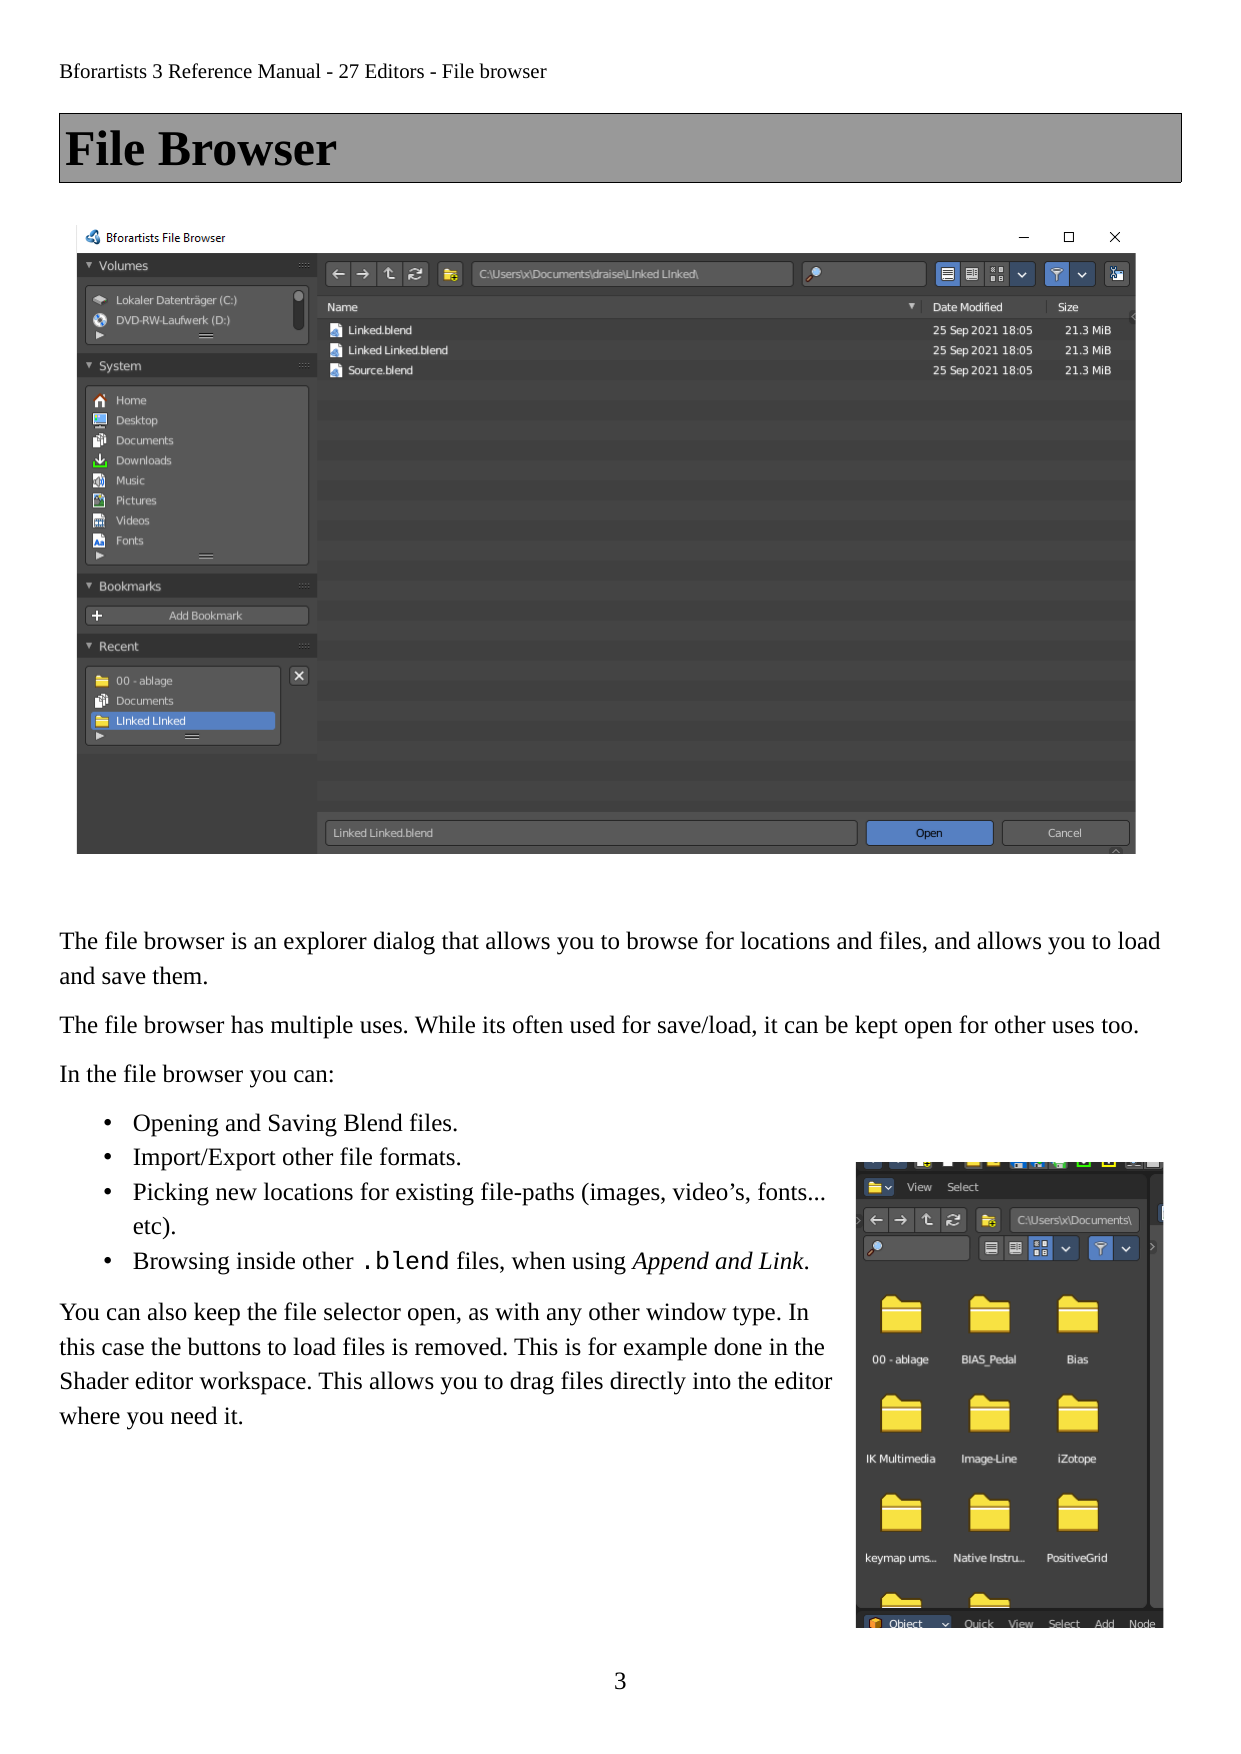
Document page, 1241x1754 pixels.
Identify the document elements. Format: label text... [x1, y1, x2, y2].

list Import/Export other file formats. [103, 1142, 1181, 1171]
text The file browser is an explorer dialog that allows you to browse for locations and files, and allows you to load and save them. [59, 926, 1181, 989]
list Picking new locations for existing file-paths (images, video’s, fonts... etc). [103, 1177, 855, 1240]
table_header File Browser [60, 114, 1181, 182]
text The file browser has multiple uses. While its often used for save/load, it can be kept open for other uses too. [59, 1010, 1181, 1039]
text In the file browser you can: [59, 1059, 1181, 1088]
list Opening and Saving Blend files. [103, 1108, 1181, 1137]
picture [855, 1162, 1164, 1628]
list Browsing inside other .blend files, when using Append and Link. [103, 1246, 855, 1277]
text You can also keep the file selector open, as with any other window type. In this case the buttons to load files is removed. This is for example done in the Shader editor workspace. This allows you to drag files directly into the editor where you need it. [59, 1297, 855, 1430]
picture [76, 225, 1136, 854]
